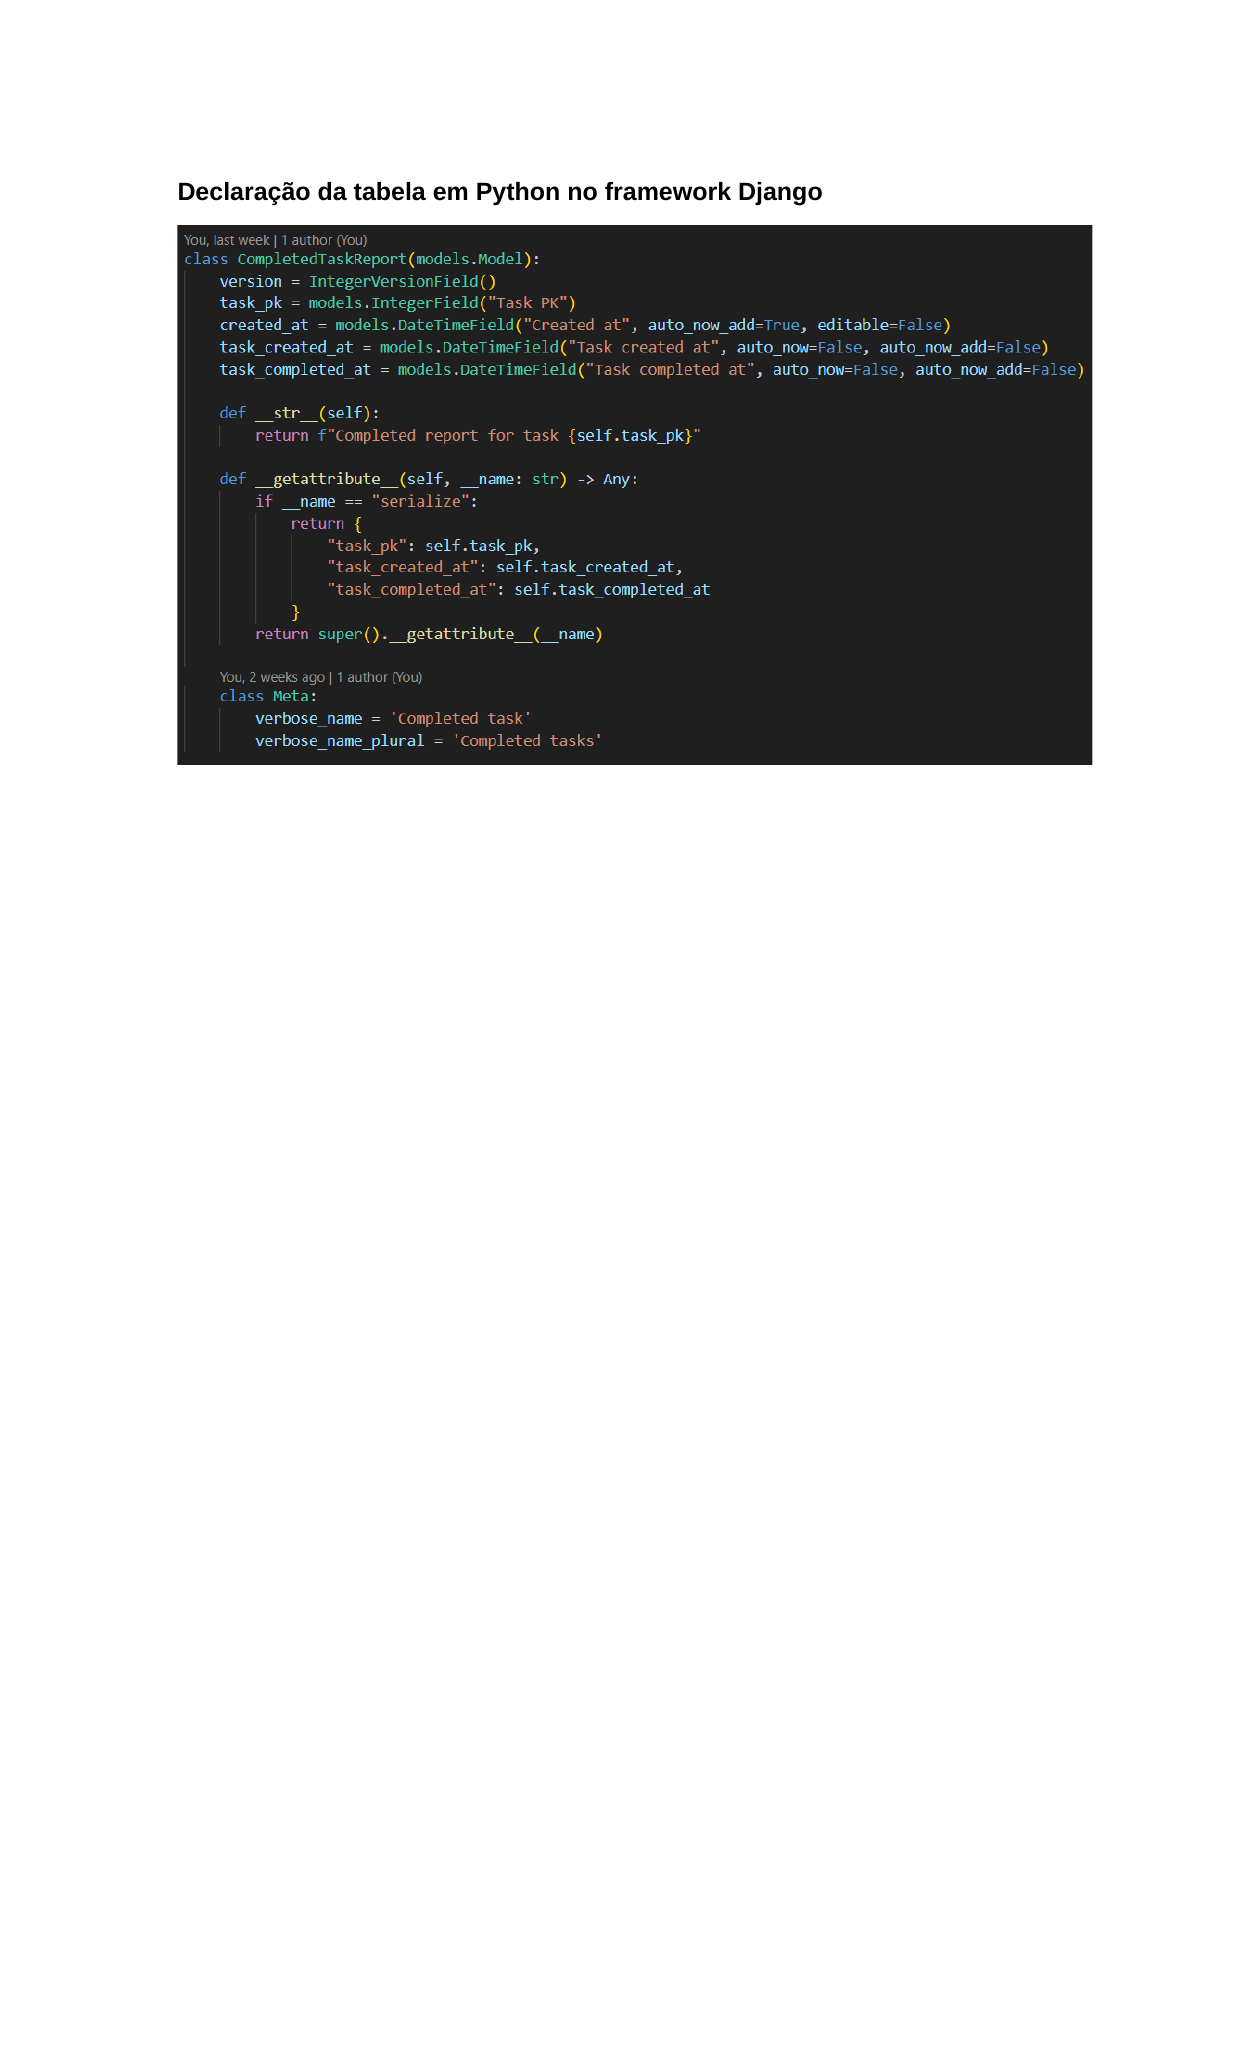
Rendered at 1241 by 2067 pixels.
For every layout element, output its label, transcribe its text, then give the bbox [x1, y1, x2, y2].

text Declaração da tabela em Python no framework Django [177, 177, 1093, 206]
picture [177, 225, 1093, 765]
